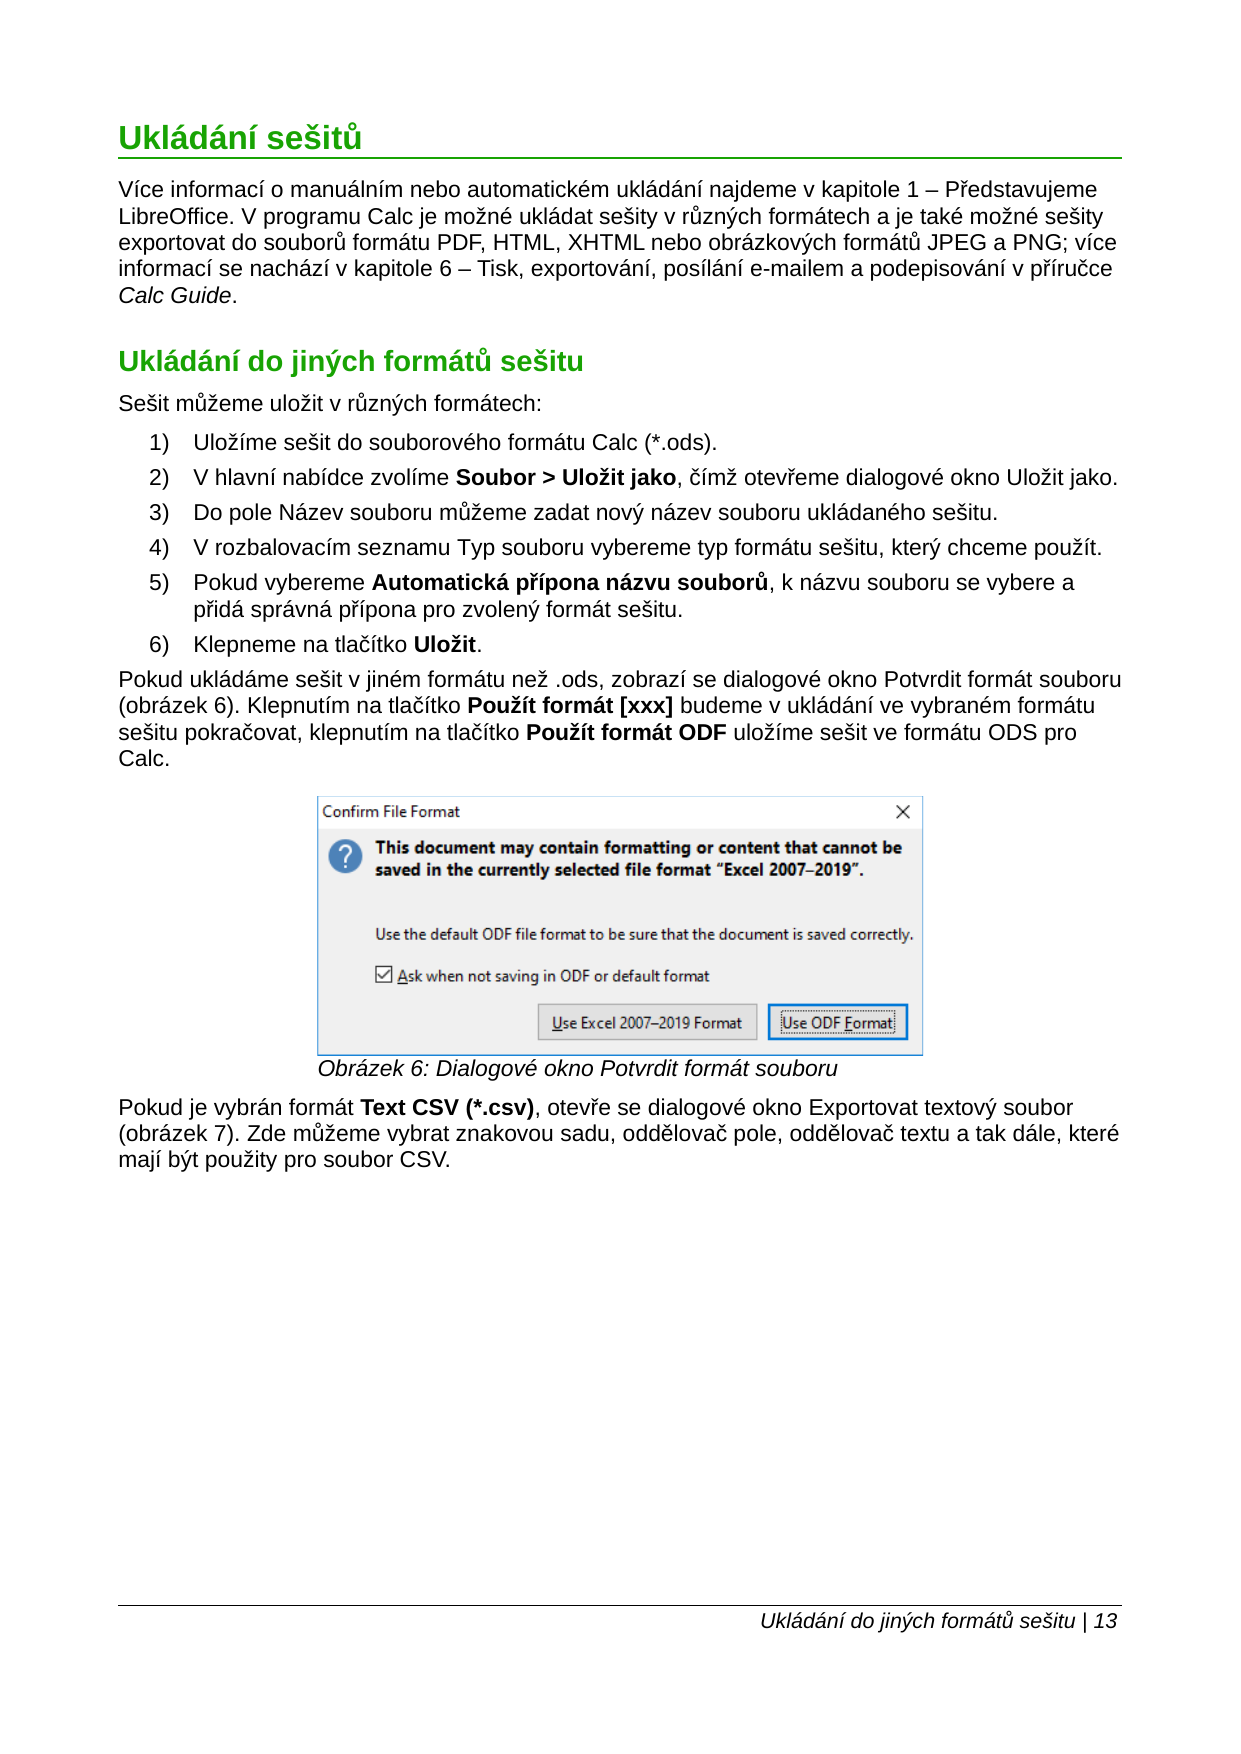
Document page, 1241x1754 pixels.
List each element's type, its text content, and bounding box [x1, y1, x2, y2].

picture [317, 796, 924, 1056]
text Pokud ukládáme sešit v jiném formátu než .ods, zobrazí se dialogové okno Potvrdit formát souboru (obrázek 6). Klepnutím na tlačítko Použít formát [xxx] budeme v ukládání ve vybraném formátu sešitu pokračovat, klepnutím na tlačítko Použít formát ODF uložíme sešit ve formátu ODS pro Calc. [118, 666, 1122, 771]
list Sešit můžeme uložit v různých formátech: [118, 389, 1122, 416]
list V hlavní nabídce zvolíme Soubor > Uložit jako, čímž otevřeme dialogové okno Uložit jako. [169, 464, 1122, 490]
text Více informací o manuálním nebo automatickém ukládání najdeme v kapitole 1 – Představujeme LibreOffice. V programu Calc je možné ukládat sešity v různých formátech a je také možné sešity exportovat do souborů formátu PDF, HTML, XHTML nebo obrázkových formátů JPEG a PNG; více informací se nachází v kapitole 6 – Tisk, exportování, posílání e-mailem a podepisování v příručce Calc Guide. [118, 176, 1122, 308]
list V rozbalovacím seznamu Typ souboru vybereme typ formátu sešitu, který chceme použít. [169, 534, 1122, 560]
list Pokud vybereme Automatická přípona názvu souborů, k názvu souboru se vybere a přidá správná přípona pro zvolený formát sešitu. [169, 569, 1122, 622]
text Pokud je vybrán formát Text CSV (*.csv), otevře se dialogové okno Exportovat textový soubor (obrázek 7). Zde můžeme vybrat znakovou sadu, oddělovač pole, oddělovač textu a tak dále, které mají být použity pro soubor CSV. [118, 1094, 1122, 1173]
text Obrázek 6: Dialogové okno Potvrdit formát souboru [317, 1056, 923, 1082]
subtitle Ukládání do jiných formátů sešitu [118, 344, 1122, 378]
list Do pole Název souboru můžeme zadat nový název souboru ukládaného sešitu. [169, 499, 1122, 525]
subtitle Ukládání sešitů [118, 118, 1122, 157]
list Uložíme sešit do souborového formátu Calc (*.ods). [169, 428, 1122, 455]
list Klepneme na tlačítko Uložit. [169, 631, 1122, 657]
